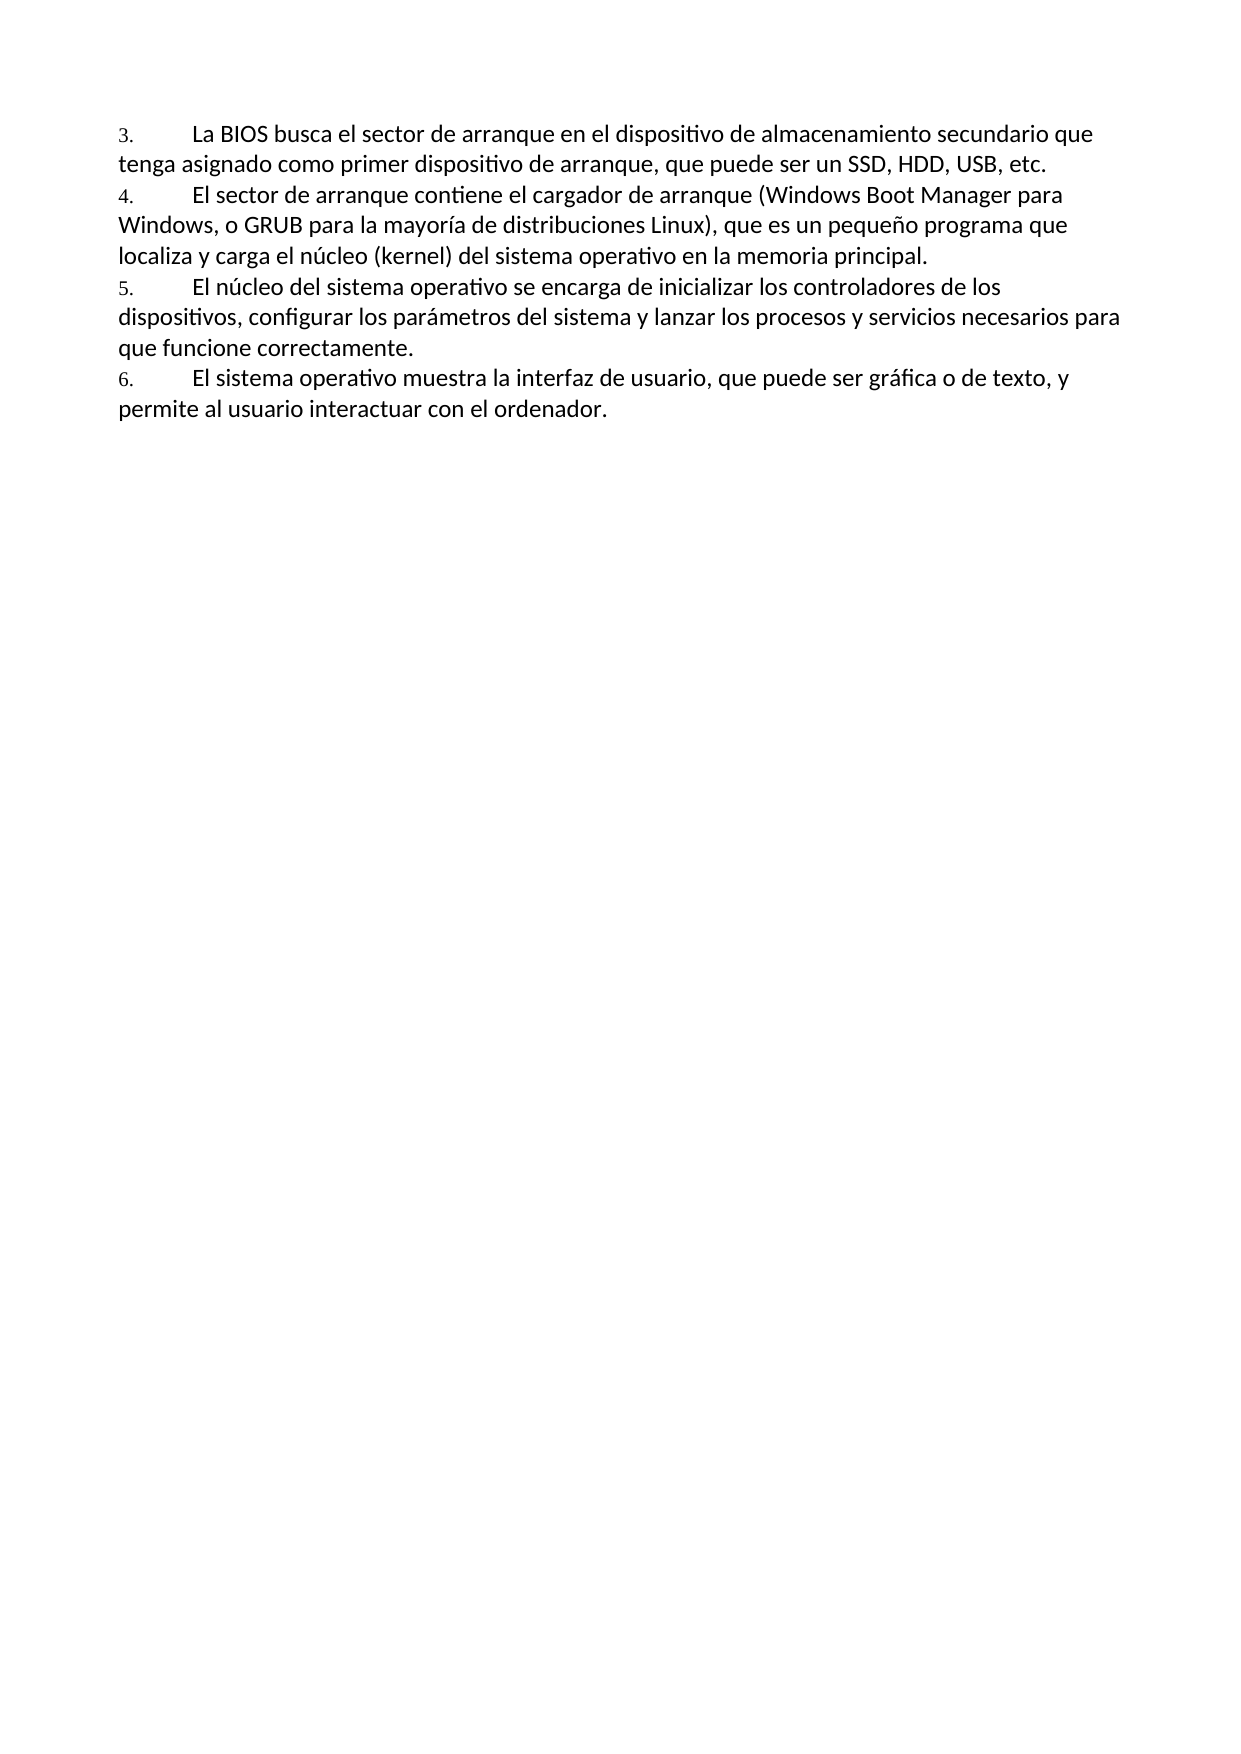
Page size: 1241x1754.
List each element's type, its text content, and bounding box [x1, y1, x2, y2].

list El núcleo del sistema operativo se encarga de inicializar los controladores de los dispositivos, configurar los parámetros del sistema y lanzar los procesos y servicios necesarios para que funcione correctamente. [118, 271, 1122, 362]
list El sistema operativo muestra la interfaz de usuario, que puede ser gráfica o de texto, y permite al usuario interactuar con el ordenador. [118, 362, 1122, 423]
list El sector de arranque contiene el cargador de arranque (Windows Boot Manager para Windows, o GRUB para la mayoría de distribuciones Linux), que es un pequeño programa que localiza y carga el núcleo (kernel) del sistema operativo en la memoria principal. [118, 179, 1122, 271]
list La BIOS busca el sector de arranque en el dispositivo de almacenamiento secundario que tenga asignado como primer dispositivo de arranque, que puede ser un SSD, HDD, USB, etc. [118, 118, 1122, 179]
